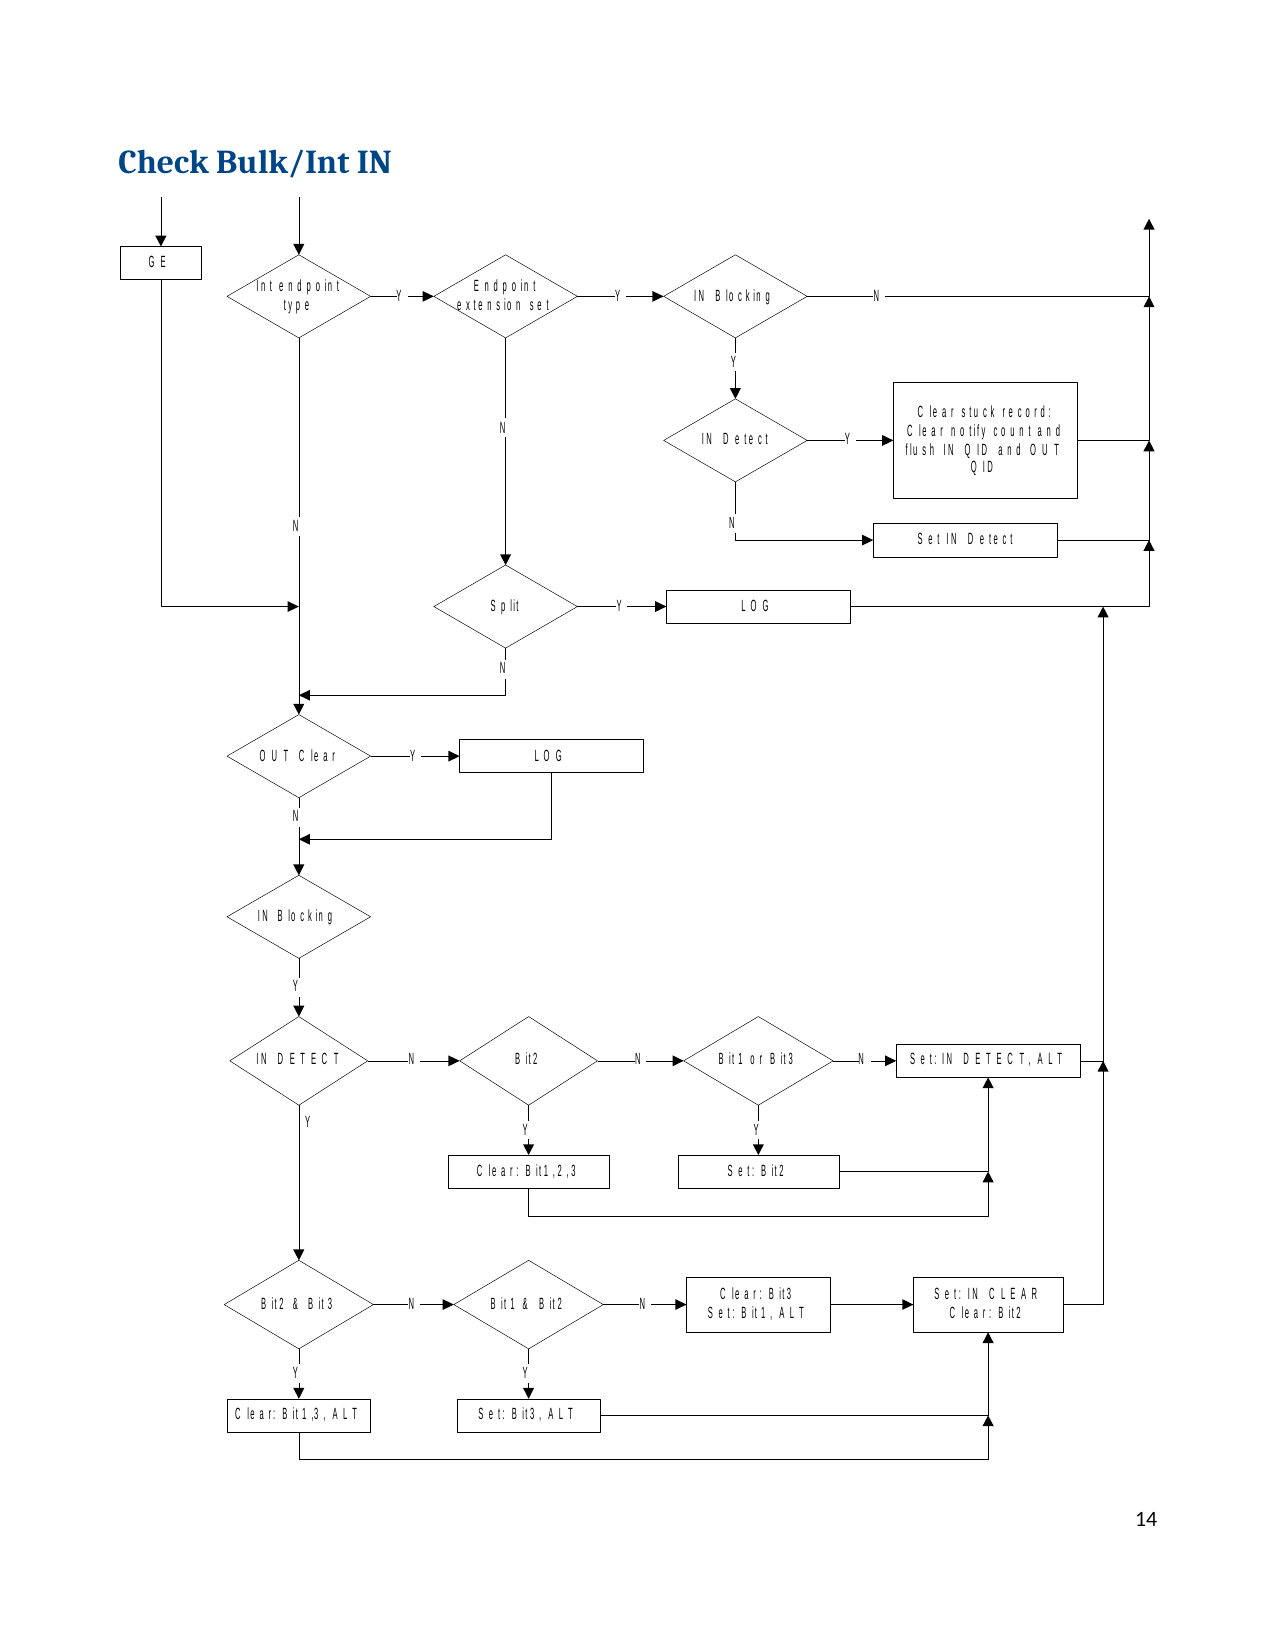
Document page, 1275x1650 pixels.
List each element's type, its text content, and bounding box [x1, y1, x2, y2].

subtitle Check Bulk/Int IN [118, 143, 1157, 182]
